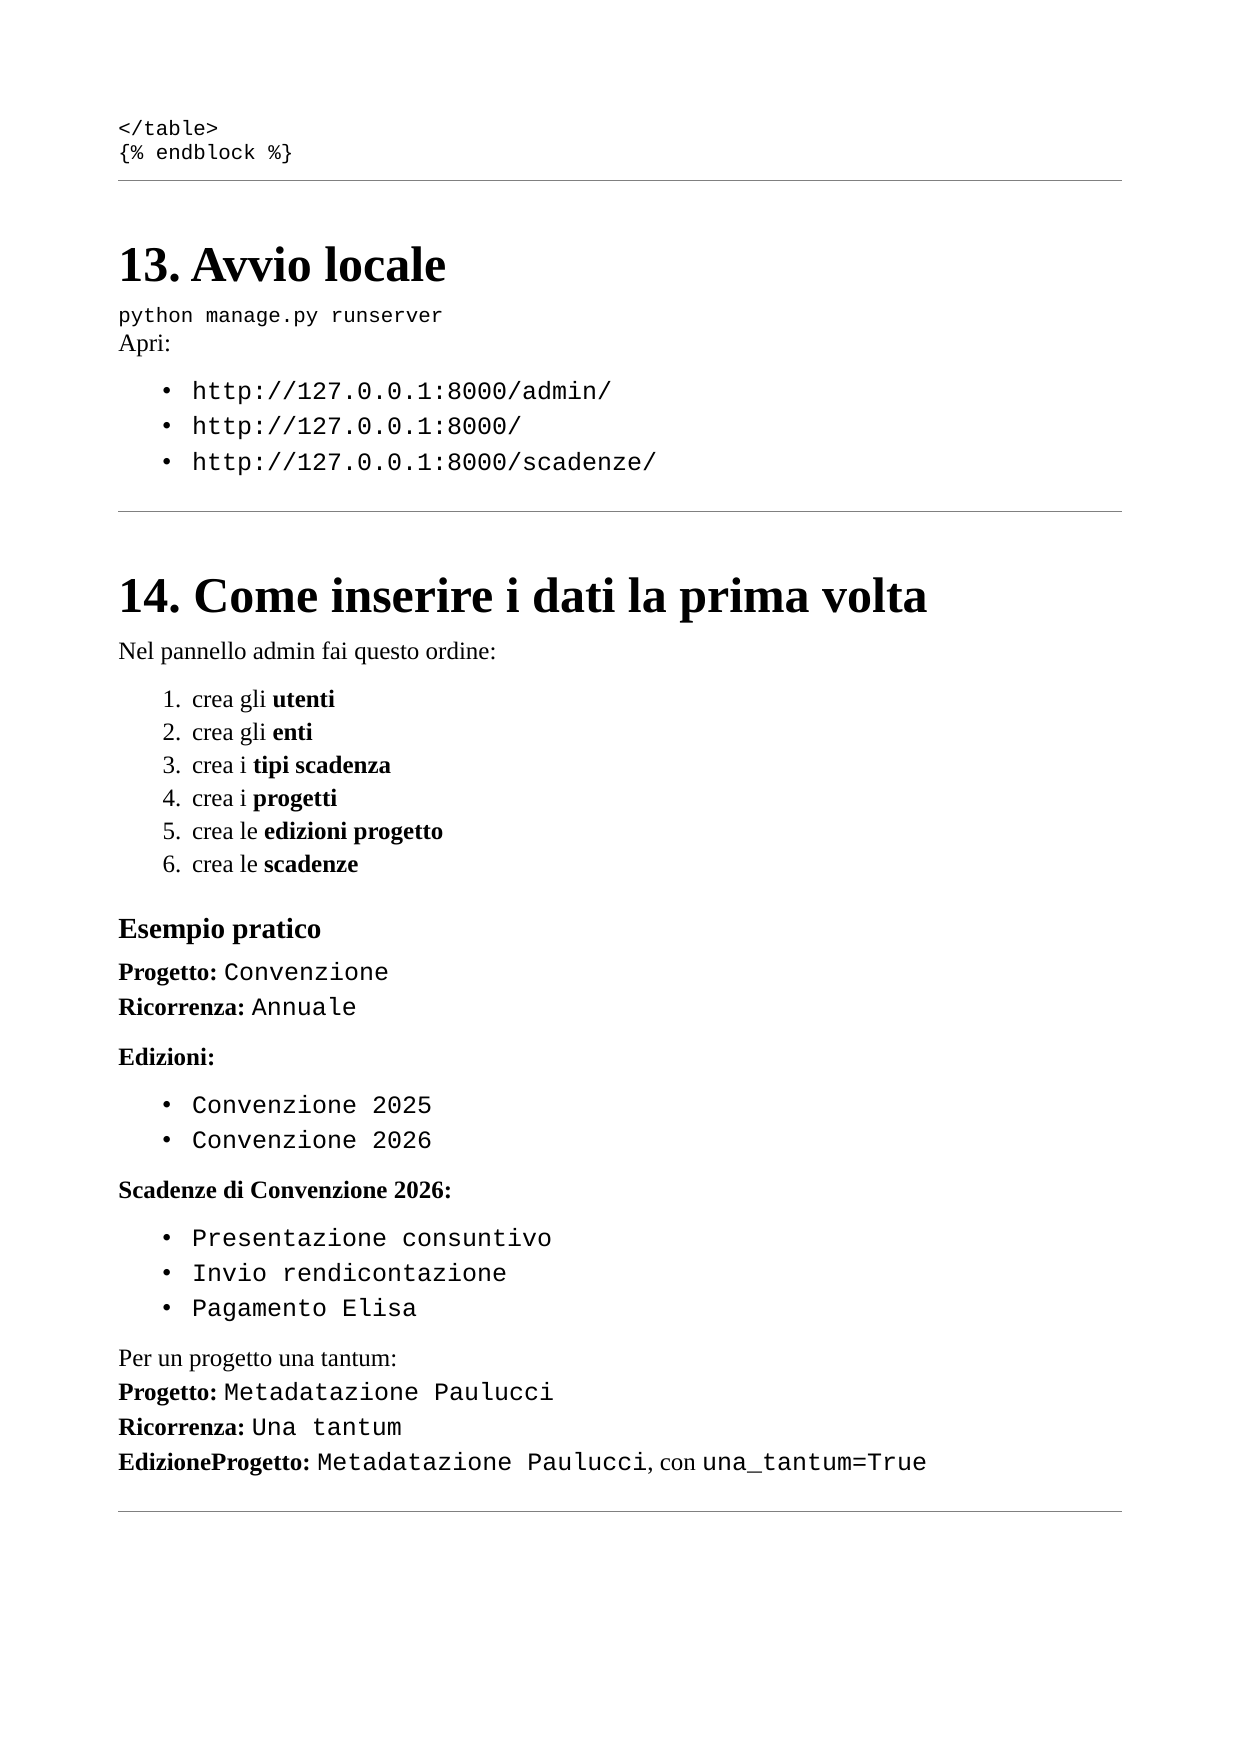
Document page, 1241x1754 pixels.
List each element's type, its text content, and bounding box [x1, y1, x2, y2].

text python manage.py runserver [118, 305, 1122, 328]
list http://127.0.0.1:8000/admin/ [162, 376, 1122, 407]
text Apri: [118, 328, 1122, 357]
text Edizioni: [118, 1042, 1122, 1071]
text {% endblock %} [118, 142, 1122, 165]
list http://127.0.0.1:8000/ [162, 411, 1122, 442]
list crea gli enti [162, 717, 1122, 745]
text Progetto: Convenzione Ricorrenza: Annuale [118, 957, 1122, 1023]
list crea le scadenze [162, 849, 1122, 877]
subtitle 14. Come inserire i dati la prima volta [118, 566, 1122, 623]
list Convenzione 2026 [162, 1125, 1122, 1156]
list crea i tipi scadenza [162, 750, 1122, 778]
list crea gli utenti [162, 684, 1122, 712]
text Scadenze di Convenzione 2026: [118, 1175, 1122, 1204]
list crea le edizioni progetto [162, 816, 1122, 844]
list Convenzione 2025 [162, 1090, 1122, 1121]
list Invio rendicontazione [162, 1258, 1122, 1289]
text Per un progetto una tantum: Progetto: Metadatazione Paulucci Ricorrenza: Una tantum EdizioneProgetto: Metadatazione Paulucci, con una_tantum=True [118, 1343, 1122, 1478]
list Presentazione consuntivo [162, 1223, 1122, 1253]
subtitle Esempio pratico [118, 911, 1122, 944]
subtitle 13. Avvio locale [118, 235, 1122, 292]
text </table> [118, 118, 1122, 142]
list http://127.0.0.1:8000/scadenze/ [162, 447, 1122, 478]
list crea i progetti [162, 783, 1122, 811]
text Nel pannello admin fai questo ordine: [118, 636, 1122, 665]
list Pagamento Elisa [162, 1293, 1122, 1324]
